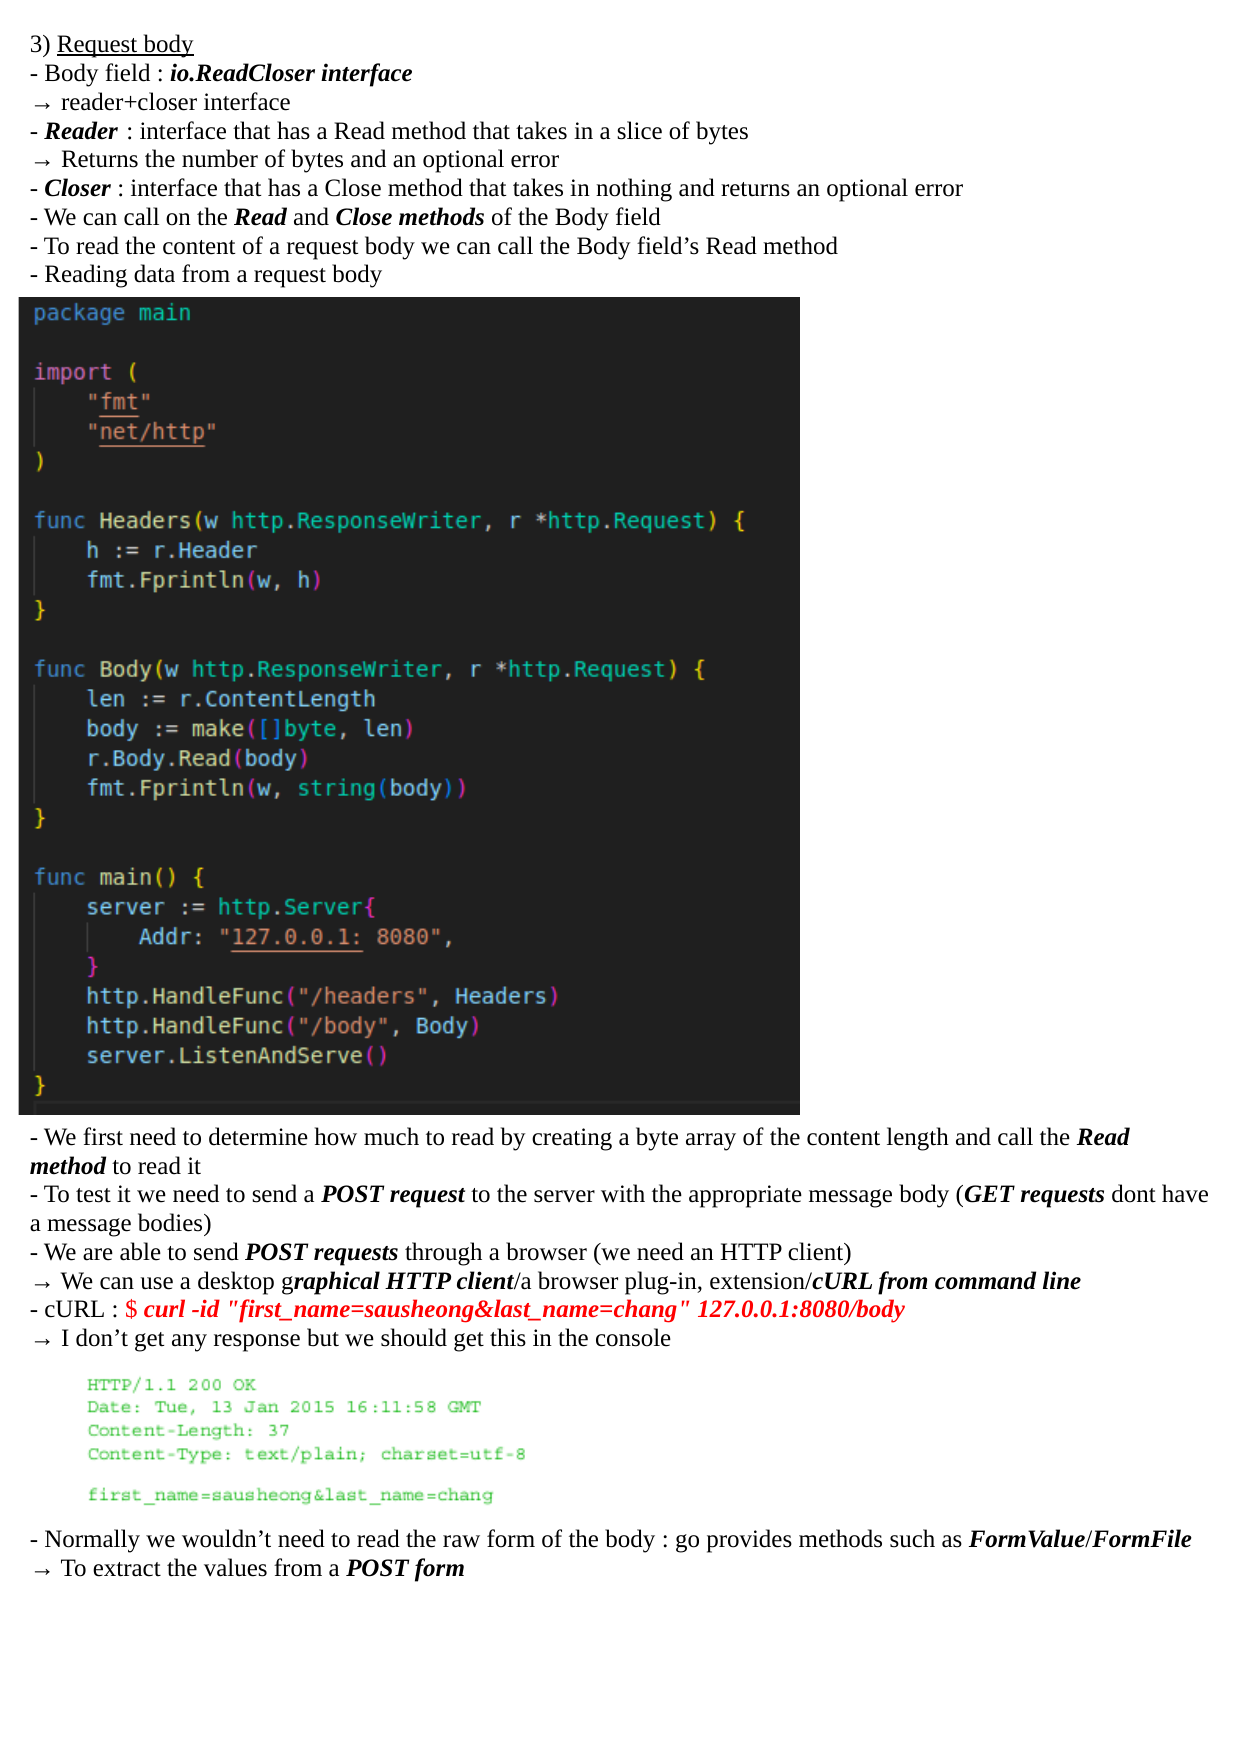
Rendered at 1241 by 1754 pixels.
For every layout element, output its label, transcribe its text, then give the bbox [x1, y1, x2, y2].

picture [58, 1359, 561, 1521]
text - We first need to determine how much to read by creating a byte array of the content length and call the Read method to read it [29, 1122, 1211, 1179]
text - To read the content of a request body we can call the Body field’s Read method [29, 231, 1211, 259]
text → reader+closer interface [29, 87, 1211, 116]
text - We are able to send POST requests through a browser (we need an HTTP client) [29, 1237, 1211, 1266]
text - Normally we wouldn’t need to read the raw form of the body : go provides methods such as FormValue/FormFile [29, 1524, 1211, 1553]
text 3) Request body [29, 29, 1211, 58]
text - Reading data from a request body [29, 259, 1211, 288]
text - We can call on the Read and Close methods of the Body field [29, 202, 1211, 231]
picture [18, 297, 800, 1115]
text - Closer : interface that has a Close method that takes in nothing and returns an optional error [29, 173, 1211, 202]
text - cURL : $ curl -id "first_name=sausheong&last_name=chang" 127.0.0.1:8080/body [29, 1294, 1211, 1323]
text - Reader : interface that has a Read method that takes in a slice of bytes [29, 116, 1211, 144]
text → To extract the values from a POST form [29, 1553, 1211, 1582]
text → I don’t get any response but we should get this in the console [29, 1323, 1211, 1352]
text - To test it we need to send a POST request to the server with the appropriate message body (GET requests dont have a message bodies) [29, 1179, 1211, 1237]
text → We can use a desktop graphical HTTP client/a browser plug-in, extension/cURL from command line [29, 1266, 1211, 1294]
text → Returns the number of bytes and an optional error [29, 144, 1211, 173]
text - Body field : io.ReadCloser interface [29, 58, 1211, 87]
